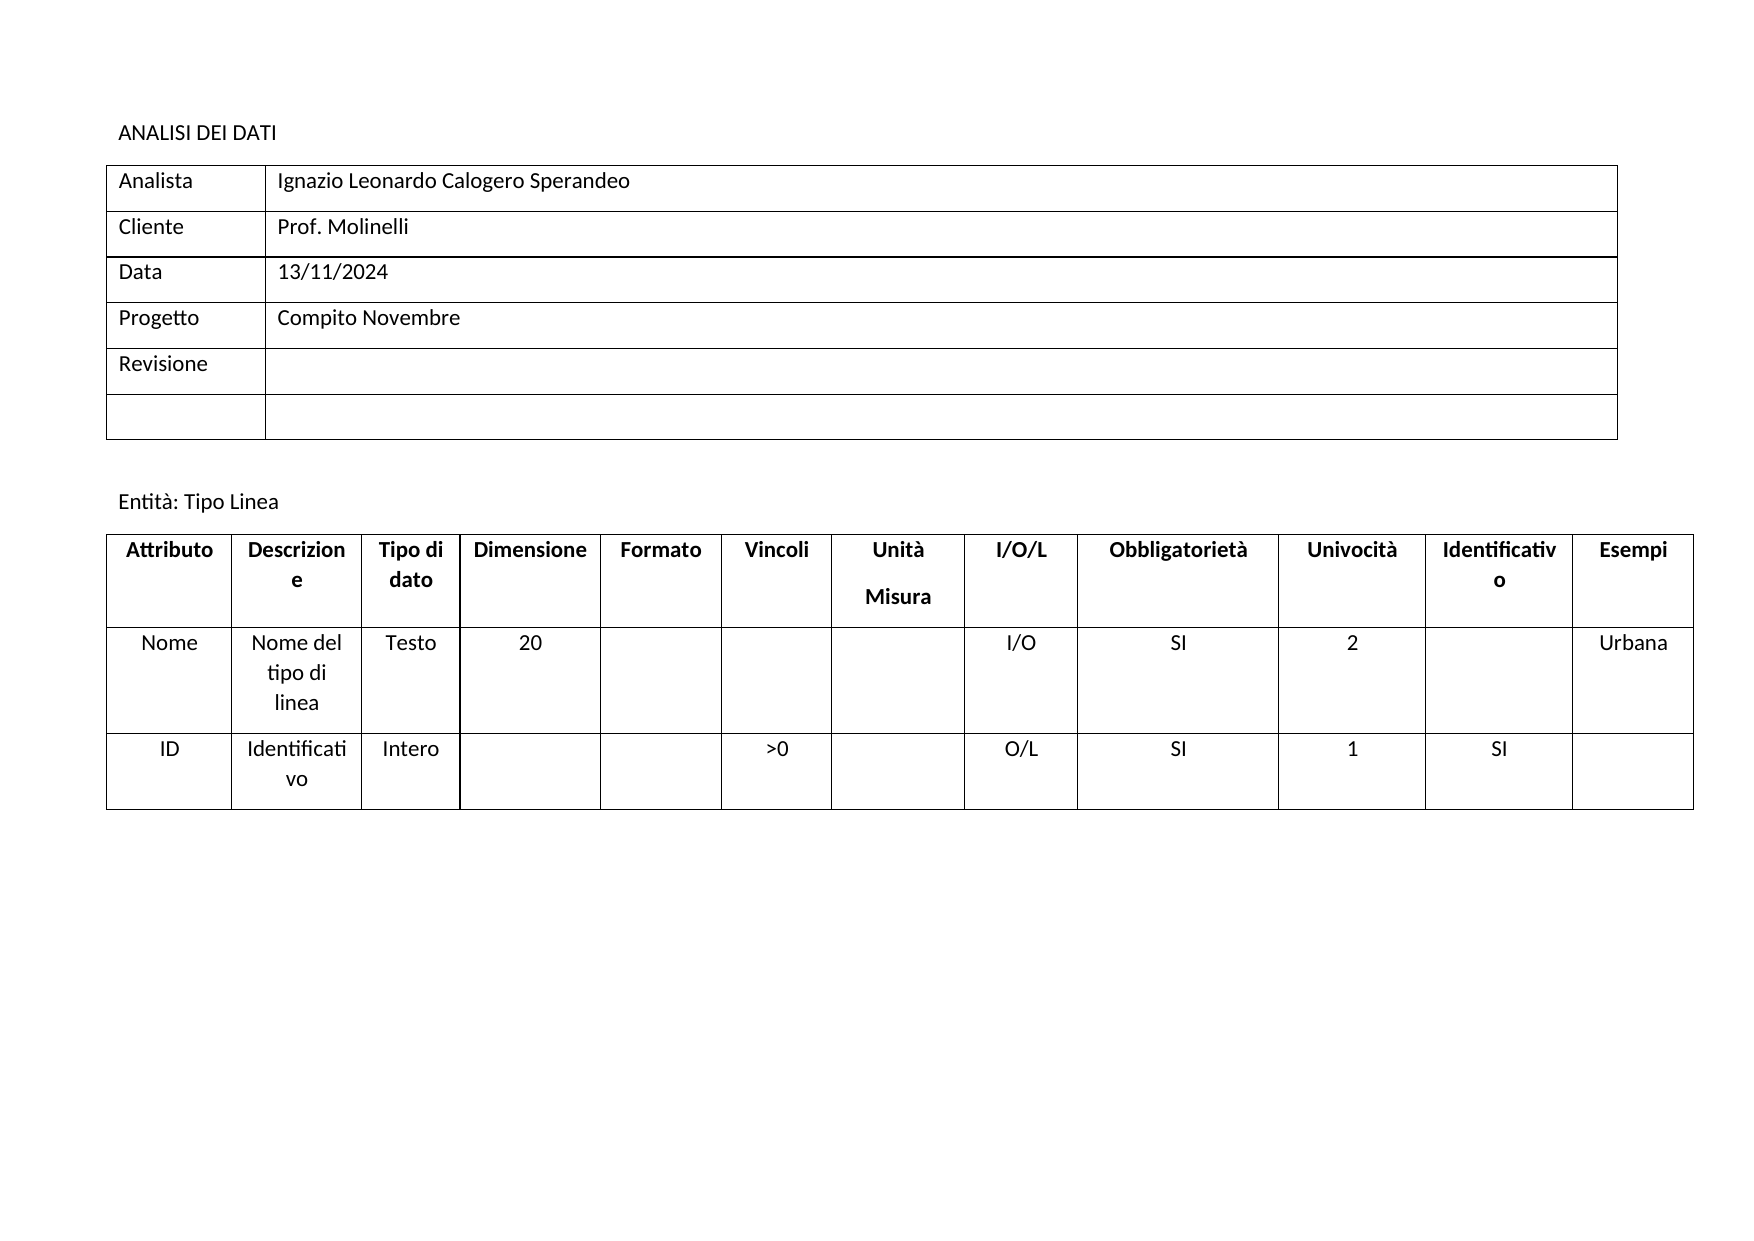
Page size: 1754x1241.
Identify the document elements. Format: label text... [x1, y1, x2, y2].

table_cell [601, 734, 721, 809]
table_header Attributo [107, 535, 231, 627]
table_cell [1573, 734, 1693, 809]
table_cell [266, 349, 1617, 394]
text ANALISI DEI DATI [118, 118, 1606, 146]
text Entità: Tipo Linea [118, 487, 1606, 515]
table_cell [266, 395, 1617, 439]
table_cell Testo [362, 628, 459, 733]
table_header Analista [107, 166, 265, 211]
table_cell ID [107, 734, 231, 809]
table_cell SI [1078, 628, 1278, 733]
table_cell 13/11/2024 [266, 258, 1617, 302]
table_header Descrizione [232, 535, 361, 627]
table_cell [832, 734, 964, 809]
table_cell Identificativo [232, 734, 361, 809]
table_cell I/O [965, 628, 1077, 733]
table_header Univocità [1279, 535, 1425, 627]
table_cell Nome [107, 628, 231, 733]
table_cell [832, 628, 964, 733]
table_cell Data [107, 258, 265, 302]
table_cell 1 [1279, 734, 1425, 809]
table_cell O/L [965, 734, 1077, 809]
table_cell Nome del tipo di linea [232, 628, 361, 733]
table_cell SI [1426, 734, 1572, 809]
table_header Formato [601, 535, 721, 627]
table_cell Prof. Molinelli [266, 212, 1617, 256]
table_cell 2 [1279, 628, 1425, 733]
table_header Esempi [1573, 535, 1693, 627]
table_header Ignazio Leonardo Calogero Sperandeo [266, 166, 1617, 211]
table_cell [601, 628, 721, 733]
table_header Unità Misura [832, 535, 964, 627]
table_cell [461, 734, 600, 809]
table_cell Intero [362, 734, 459, 809]
table_cell [107, 395, 265, 439]
table_cell 20 [461, 628, 600, 733]
table_cell [722, 628, 831, 733]
table_cell Urbana [1573, 628, 1693, 733]
table_cell Compito Novembre [266, 303, 1617, 348]
table_header I/O/L [965, 535, 1077, 627]
table_header Tipo di dato [362, 535, 459, 627]
table_cell >0 [722, 734, 831, 809]
table_header Identificativo [1426, 535, 1572, 627]
table_header Dimensione [461, 535, 600, 627]
table_cell Revisione [107, 349, 265, 394]
table_cell SI [1078, 734, 1278, 809]
table_header Obbligatorietà [1078, 535, 1278, 627]
table_cell Progetto [107, 303, 265, 348]
table_cell Cliente [107, 212, 265, 256]
table_header Vincoli [722, 535, 831, 627]
table_cell [1426, 628, 1572, 733]
